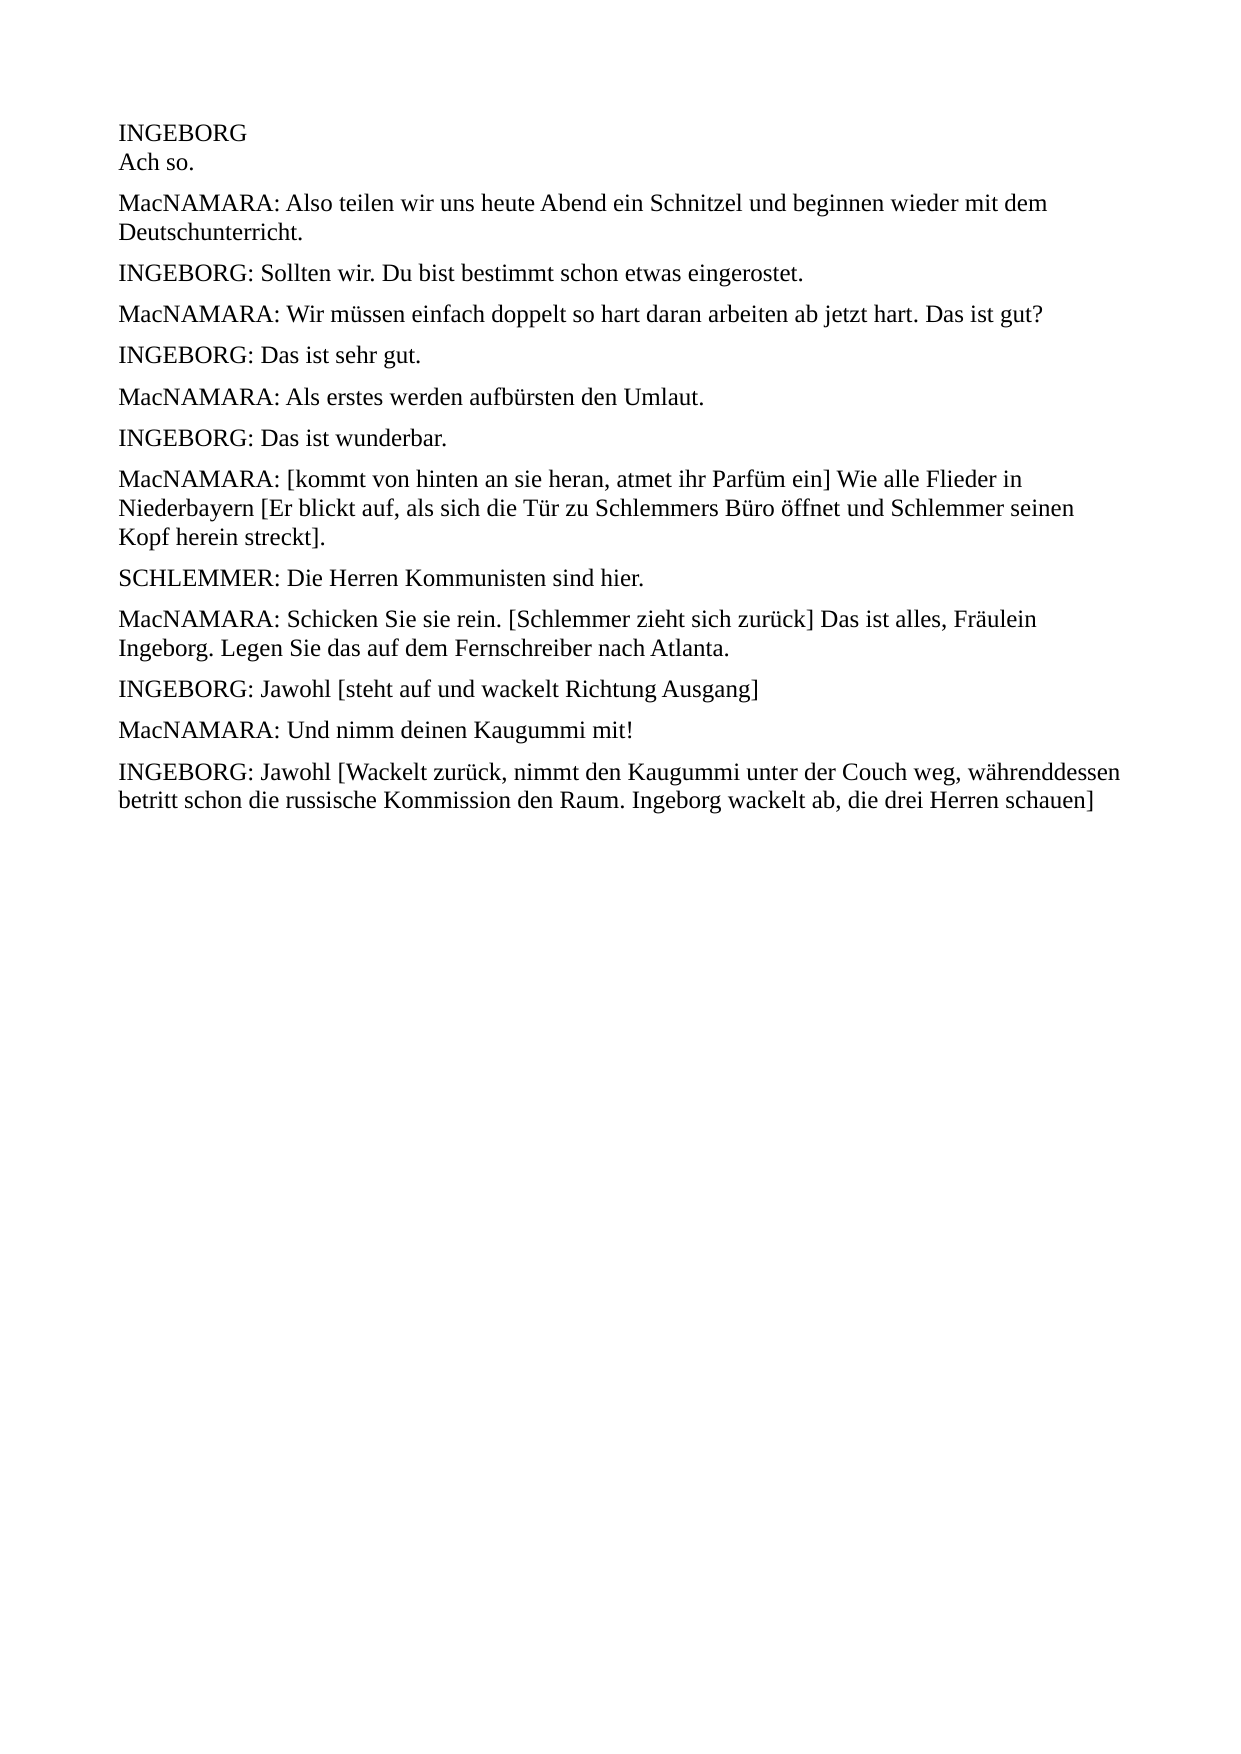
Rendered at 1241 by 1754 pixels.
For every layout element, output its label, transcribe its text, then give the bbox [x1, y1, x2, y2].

text MacNAMARA: Also teilen wir uns heute Abend ein Schnitzel und beginnen wieder mit dem Deutschunterricht. [118, 188, 1122, 246]
text INGEBORG: Sollten wir. Du bist bestimmt schon etwas eingerostet. [118, 258, 1122, 287]
text MacNAMARA: Als erstes werden aufbürsten den Umlaut. [118, 382, 1122, 411]
text INGEBORG Ach so. [118, 118, 1122, 176]
text INGEBORG: Das ist wunderbar. [118, 423, 1122, 452]
text INGEBORG: Das ist sehr gut. [118, 341, 1122, 369]
text MacNAMARA: Schicken Sie sie rein. [Schlemmer zieht sich zurück] Das ist alles, Fräulein Ingeborg. Legen Sie das auf dem Fernschreiber nach Atlanta. [118, 604, 1122, 662]
text MacNAMARA: Wir müssen einfach doppelt so hart daran arbeiten ab jetzt hart. Das ist gut? [118, 299, 1122, 328]
text SCHLEMMER: Die Herren Kommunisten sind hier. [118, 563, 1122, 592]
text MacNAMARA: Und nimm deinen Kaugummi mit! [118, 716, 1122, 744]
text INGEBORG: Jawohl [Wackelt zurück, nimmt den Kaugummi unter der Couch weg, währenddessen betritt schon die russische Kommission den Raum. Ingeborg wackelt ab, die drei Herren schauen] [118, 757, 1122, 814]
text MacNAMARA: [kommt von hinten an sie heran, atmet ihr Parfüm ein] Wie alle Flieder in Niederbayern [Er blickt auf, als sich die Tür zu Schlemmers Büro öffnet und Schlemmer seinen Kopf herein streckt]. [118, 464, 1122, 551]
text INGEBORG: Jawohl [steht auf und wackelt Richtung Ausgang] [118, 674, 1122, 703]
